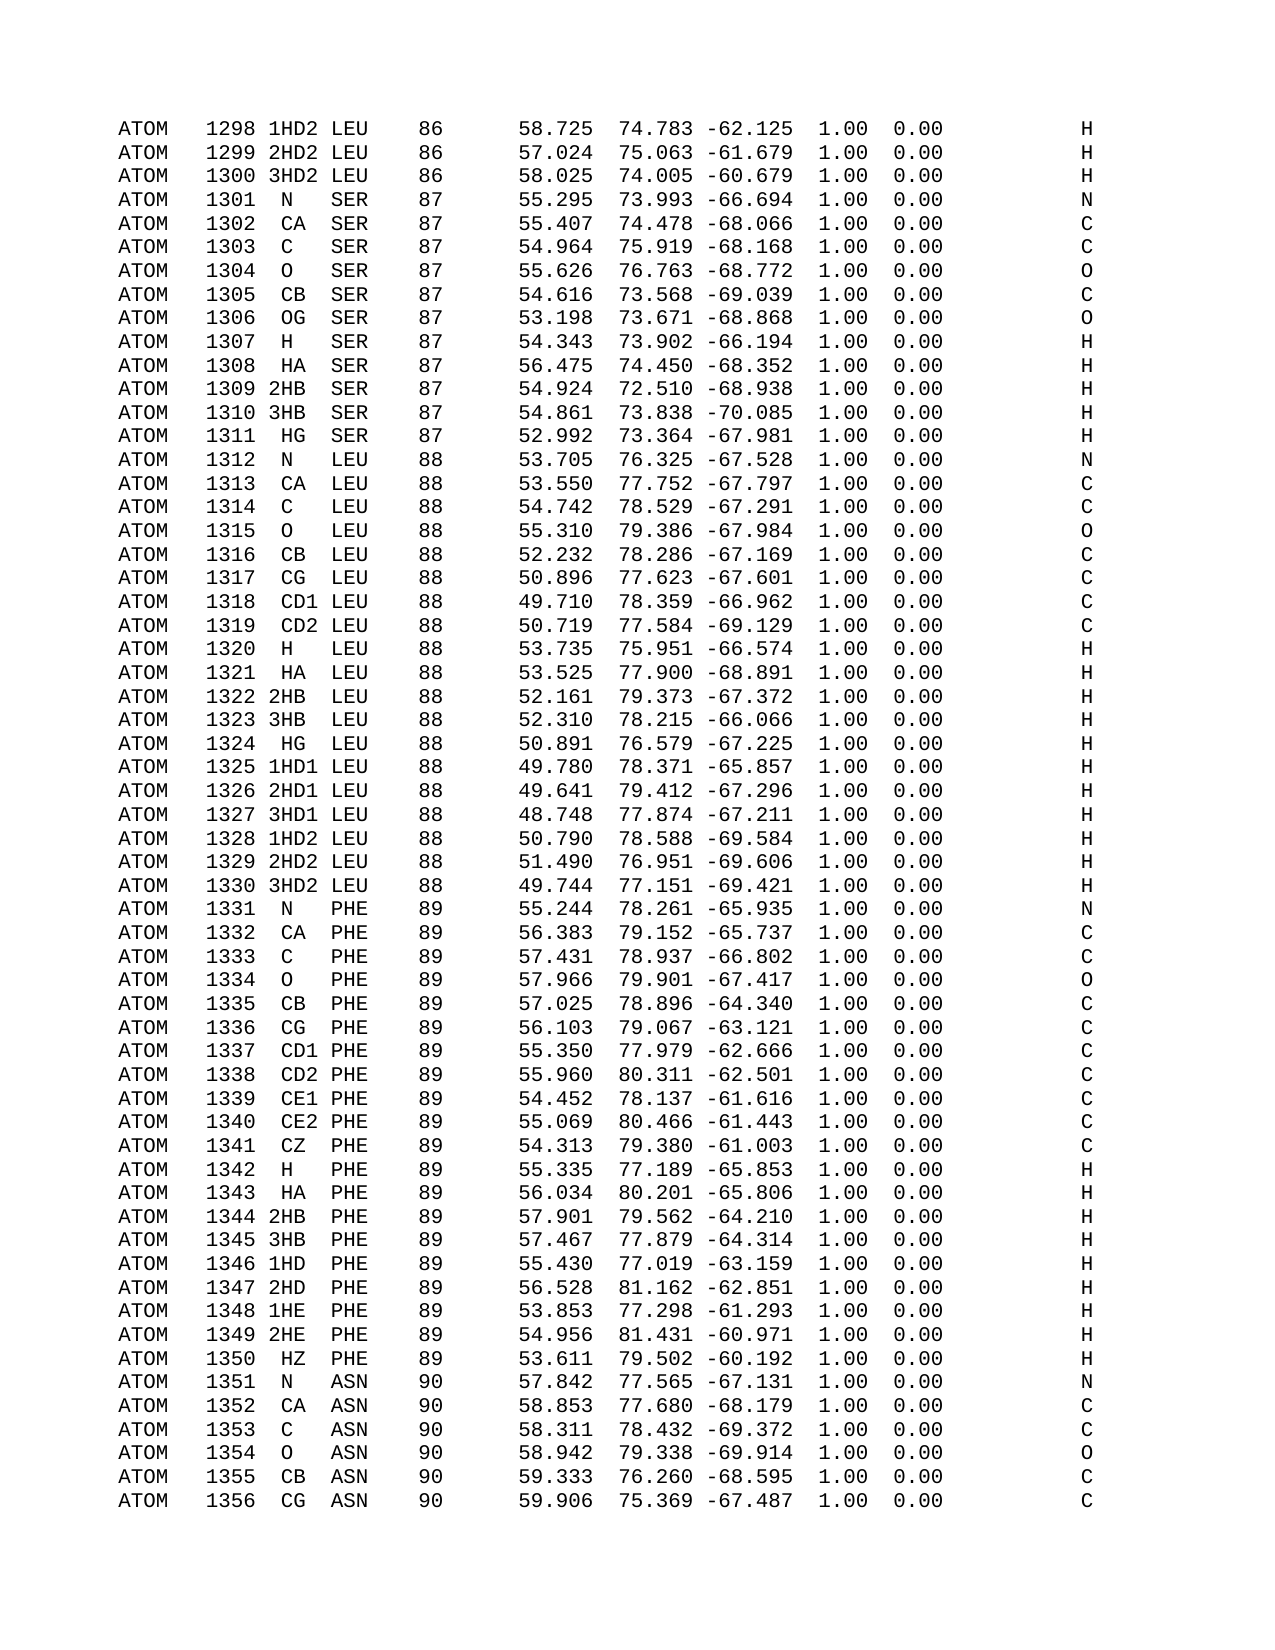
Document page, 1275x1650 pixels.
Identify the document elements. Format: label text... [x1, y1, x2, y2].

text ATOM 1323 3HB LEU 88 52.310 78.215 -66.066 1.00 0.00 H [118, 709, 1157, 733]
text ATOM 1311 HG SER 87 52.992 73.364 -67.981 1.00 0.00 H [118, 426, 1157, 449]
text ATOM 1317 CG LEU 88 50.896 77.623 -67.601 1.00 0.00 C [118, 567, 1157, 591]
text ATOM 1327 3HD1 LEU 88 48.748 77.874 -67.211 1.00 0.00 H [118, 804, 1157, 827]
text ATOM 1300 3HD2 LEU 86 58.025 74.005 -60.679 1.00 0.00 H [118, 165, 1157, 189]
text ATOM 1340 CE2 PHE 89 55.069 80.466 -61.443 1.00 0.00 C [118, 1111, 1157, 1135]
text ATOM 1305 CB SER 87 54.616 73.568 -69.039 1.00 0.00 C [118, 284, 1157, 307]
text ATOM 1314 C LEU 88 54.742 78.529 -67.291 1.00 0.00 C [118, 496, 1157, 520]
text ATOM 1312 N LEU 88 53.705 76.325 -67.528 1.00 0.00 N [118, 449, 1157, 473]
text ATOM 1308 HA SER 87 56.475 74.450 -68.352 1.00 0.00 H [118, 354, 1157, 378]
text ATOM 1304 O SER 87 55.626 76.763 -68.772 1.00 0.00 O [118, 260, 1157, 284]
text ATOM 1336 CG PHE 89 56.103 79.067 -63.121 1.00 0.00 C [118, 1017, 1157, 1040]
text ATOM 1299 2HD2 LEU 86 57.024 75.063 -61.679 1.00 0.00 H [118, 142, 1157, 165]
text ATOM 1338 CD2 PHE 89 55.960 80.311 -62.501 1.00 0.00 C [118, 1064, 1157, 1088]
text ATOM 1332 CA PHE 89 56.383 79.152 -65.737 1.00 0.00 C [118, 922, 1157, 946]
text ATOM 1350 HZ PHE 89 53.611 79.502 -60.192 1.00 0.00 H [118, 1348, 1157, 1371]
text ATOM 1309 2HB SER 87 54.924 72.510 -68.938 1.00 0.00 H [118, 378, 1157, 402]
text ATOM 1346 1HD PHE 89 55.430 77.019 -63.159 1.00 0.00 H [118, 1253, 1157, 1277]
text ATOM 1331 N PHE 89 55.244 78.261 -65.935 1.00 0.00 N [118, 898, 1157, 922]
text ATOM 1355 CB ASN 90 59.333 76.260 -68.595 1.00 0.00 C [118, 1466, 1157, 1489]
text ATOM 1318 CD1 LEU 88 49.710 78.359 -66.962 1.00 0.00 C [118, 591, 1157, 615]
text ATOM 1320 H LEU 88 53.735 75.951 -66.574 1.00 0.00 H [118, 638, 1157, 662]
text ATOM 1319 CD2 LEU 88 50.719 77.584 -69.129 1.00 0.00 C [118, 615, 1157, 638]
text ATOM 1302 CA SER 87 55.407 74.478 -68.066 1.00 0.00 C [118, 213, 1157, 236]
text ATOM 1342 H PHE 89 55.335 77.189 -65.853 1.00 0.00 H [118, 1158, 1157, 1182]
text ATOM 1306 OG SER 87 53.198 73.671 -68.868 1.00 0.00 O [118, 307, 1157, 331]
text ATOM 1301 N SER 87 55.295 73.993 -66.694 1.00 0.00 N [118, 189, 1157, 213]
text ATOM 1325 1HD1 LEU 88 49.780 78.371 -65.857 1.00 0.00 H [118, 757, 1157, 780]
text ATOM 1344 2HB PHE 89 57.901 79.562 -64.210 1.00 0.00 H [118, 1206, 1157, 1229]
text ATOM 1345 3HB PHE 89 57.467 77.879 -64.314 1.00 0.00 H [118, 1229, 1157, 1253]
text ATOM 1348 1HE PHE 89 53.853 77.298 -61.293 1.00 0.00 H [118, 1300, 1157, 1324]
text ATOM 1354 O ASN 90 58.942 79.338 -69.914 1.00 0.00 O [118, 1442, 1157, 1466]
text ATOM 1333 C PHE 89 57.431 78.937 -66.802 1.00 0.00 C [118, 946, 1157, 969]
text ATOM 1349 2HE PHE 89 54.956 81.431 -60.971 1.00 0.00 H [118, 1324, 1157, 1348]
text ATOM 1324 HG LEU 88 50.891 76.579 -67.225 1.00 0.00 H [118, 733, 1157, 757]
text ATOM 1353 C ASN 90 58.311 78.432 -69.372 1.00 0.00 C [118, 1419, 1157, 1442]
text ATOM 1316 CB LEU 88 52.232 78.286 -67.169 1.00 0.00 C [118, 544, 1157, 567]
text ATOM 1326 2HD1 LEU 88 49.641 79.412 -67.296 1.00 0.00 H [118, 780, 1157, 804]
text ATOM 1307 H SER 87 54.343 73.902 -66.194 1.00 0.00 H [118, 331, 1157, 354]
text ATOM 1341 CZ PHE 89 54.313 79.380 -61.003 1.00 0.00 C [118, 1135, 1157, 1158]
text ATOM 1356 CG ASN 90 59.906 75.369 -67.487 1.00 0.00 C [118, 1489, 1157, 1513]
text ATOM 1337 CD1 PHE 89 55.350 77.979 -62.666 1.00 0.00 C [118, 1040, 1157, 1064]
text ATOM 1328 1HD2 LEU 88 50.790 78.588 -69.584 1.00 0.00 H [118, 827, 1157, 851]
text ATOM 1339 CE1 PHE 89 54.452 78.137 -61.616 1.00 0.00 C [118, 1088, 1157, 1111]
text ATOM 1351 N ASN 90 57.842 77.565 -67.131 1.00 0.00 N [118, 1371, 1157, 1395]
text ATOM 1321 HA LEU 88 53.525 77.900 -68.891 1.00 0.00 H [118, 662, 1157, 686]
text ATOM 1334 O PHE 89 57.966 79.901 -67.417 1.00 0.00 O [118, 969, 1157, 993]
text ATOM 1315 O LEU 88 55.310 79.386 -67.984 1.00 0.00 O [118, 520, 1157, 544]
text ATOM 1329 2HD2 LEU 88 51.490 76.951 -69.606 1.00 0.00 H [118, 851, 1157, 875]
text ATOM 1330 3HD2 LEU 88 49.744 77.151 -69.421 1.00 0.00 H [118, 875, 1157, 898]
text ATOM 1310 3HB SER 87 54.861 73.838 -70.085 1.00 0.00 H [118, 402, 1157, 426]
text ATOM 1298 1HD2 LEU 86 58.725 74.783 -62.125 1.00 0.00 H [118, 118, 1157, 142]
text ATOM 1335 CB PHE 89 57.025 78.896 -64.340 1.00 0.00 C [118, 993, 1157, 1017]
text ATOM 1343 HA PHE 89 56.034 80.201 -65.806 1.00 0.00 H [118, 1182, 1157, 1206]
text ATOM 1352 CA ASN 90 58.853 77.680 -68.179 1.00 0.00 C [118, 1395, 1157, 1419]
text ATOM 1313 CA LEU 88 53.550 77.752 -67.797 1.00 0.00 C [118, 473, 1157, 496]
text ATOM 1303 C SER 87 54.964 75.919 -68.168 1.00 0.00 C [118, 236, 1157, 260]
text ATOM 1347 2HD PHE 89 56.528 81.162 -62.851 1.00 0.00 H [118, 1277, 1157, 1300]
text ATOM 1322 2HB LEU 88 52.161 79.373 -67.372 1.00 0.00 H [118, 686, 1157, 709]
